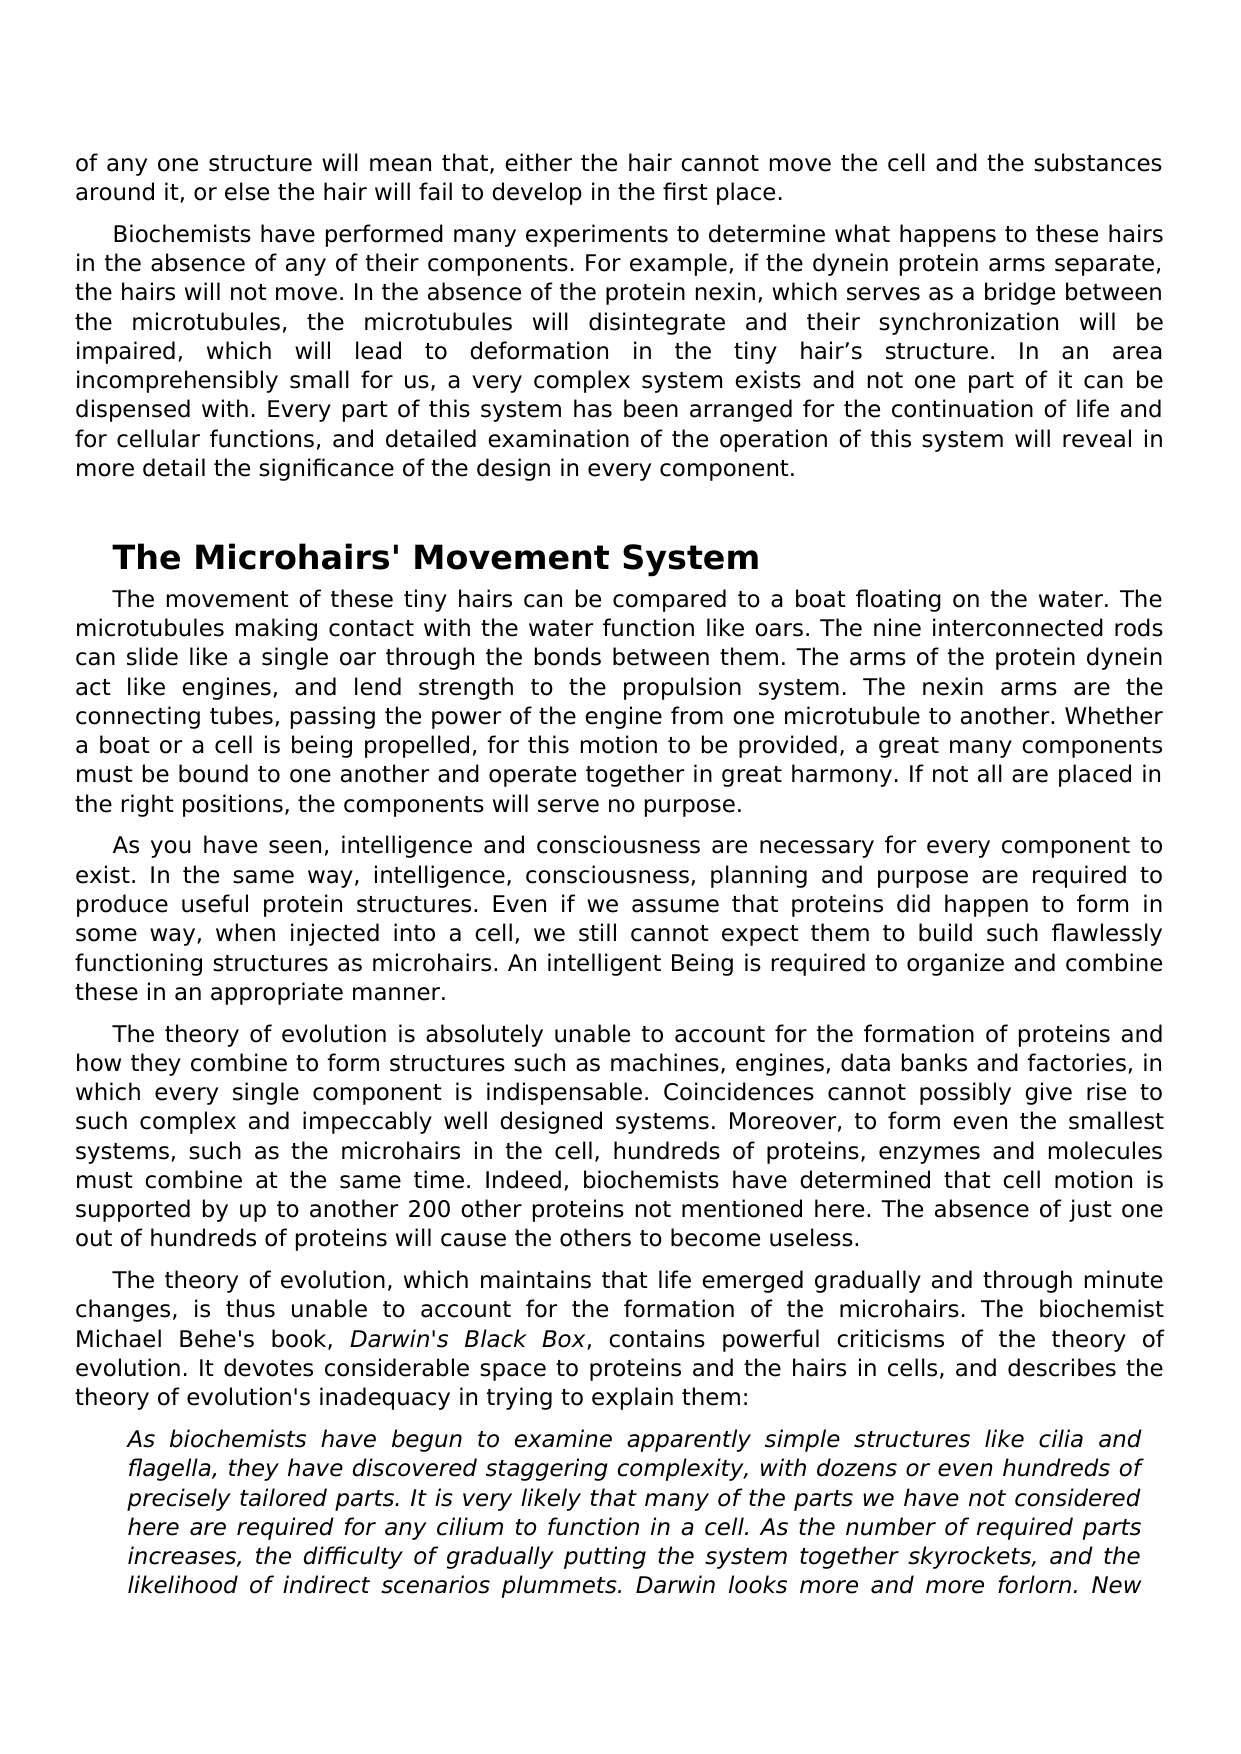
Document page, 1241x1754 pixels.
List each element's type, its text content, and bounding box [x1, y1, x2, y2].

subtitle The Microhairs' Movement System [112, 539, 1165, 578]
text As you have seen, intelligence and consciousness are necessary for every component to exist. In the same way, intelligence, consciousness, planning and purpose are required to produce useful protein structures. Even if we assume that proteins did happen to form in some way, when injected into a cell, we still cannot expect them to build such flawlessly functioning structures as microhairs. An intelligent Being is required to organize and combine these in an appropriate manner. [75, 833, 1165, 1006]
text of any one structure will mean that, either the hair cannot move the cell and the substances around it, or else the hair will fail to develop in the first place. [75, 150, 1165, 206]
text The movement of these tiny hairs can be compared to a boat floating on the water. The microtubules making contact with the water function like oars. The nine interconnected rods can slide like a single oar through the bonds between them. The arms of the protein dynein act like engines, and lend strength to the propulsion system. The nexin arms are the connecting tubes, passing the power of the engine from one microtubule to another. Whether a boat or a cell is being propelled, for this motion to be provided, a great many components must be bound to one another and operate together in great harmony. If not all are placed in the right positions, the components will serve no purpose. [75, 586, 1165, 817]
text As biochemists have begun to examine apparently simple structures like cilia and flagella, they have discovered staggering complexity, with dozens or even hundreds of precisely tailored parts. It is very likely that many of the parts we have not considered here are required for any cilium to function in a cell. As the number of required parts increases, the difficulty of gradually putting the system together skyrockets, and the likelihood of indirect scenarios plummets. Darwin looks more and more forlorn. New [127, 1426, 1143, 1599]
text Biochemists have performed many experiments to determine what happens to these hairs in the absence of any of their components. For example, if the dynein protein arms separate, the hairs will not move. In the absence of the protein nexin, which serves as a bridge between the microtubules, the microtubules will disintegrate and their synchronization will be impaired, which will lead to deformation in the tiny hair’s structure. In an area incomprehensibly small for us, a very complex system exists and not one part of it can be dispensed with. Every part of this system has been arranged for the continuation of life and for cellular functions, and detailed examination of the operation of this system will reveal in more detail the significance of the design in every component. [75, 221, 1165, 482]
text The theory of evolution is absolutely unable to account for the formation of proteins and how they combine to form structures such as machines, engines, data banks and factories, in which every single component is indispensable. Coincidences cannot possibly give rise to such complex and impeccably well designed systems. Moreover, to form even the smallest systems, such as the microhairs in the cell, hundreds of proteins, enzymes and molecules must combine at the same time. Indeed, biochemists have determined that cell motion is supported by up to another 200 other proteins not mentioned here. The absence of just one out of hundreds of proteins will cause the others to become useless. [75, 1021, 1165, 1252]
text The theory of evolution, which maintains that life emerged gradually and through minute changes, is thus unable to account for the formation of the microhairs. The biochemist Michael Behe's book, Darwin's Black Box, contains powerful criticisms of the theory of evolution. It devotes considerable space to proteins and the hairs in cells, and describes the theory of evolution's inadequacy in trying to explain them: [75, 1267, 1165, 1411]
